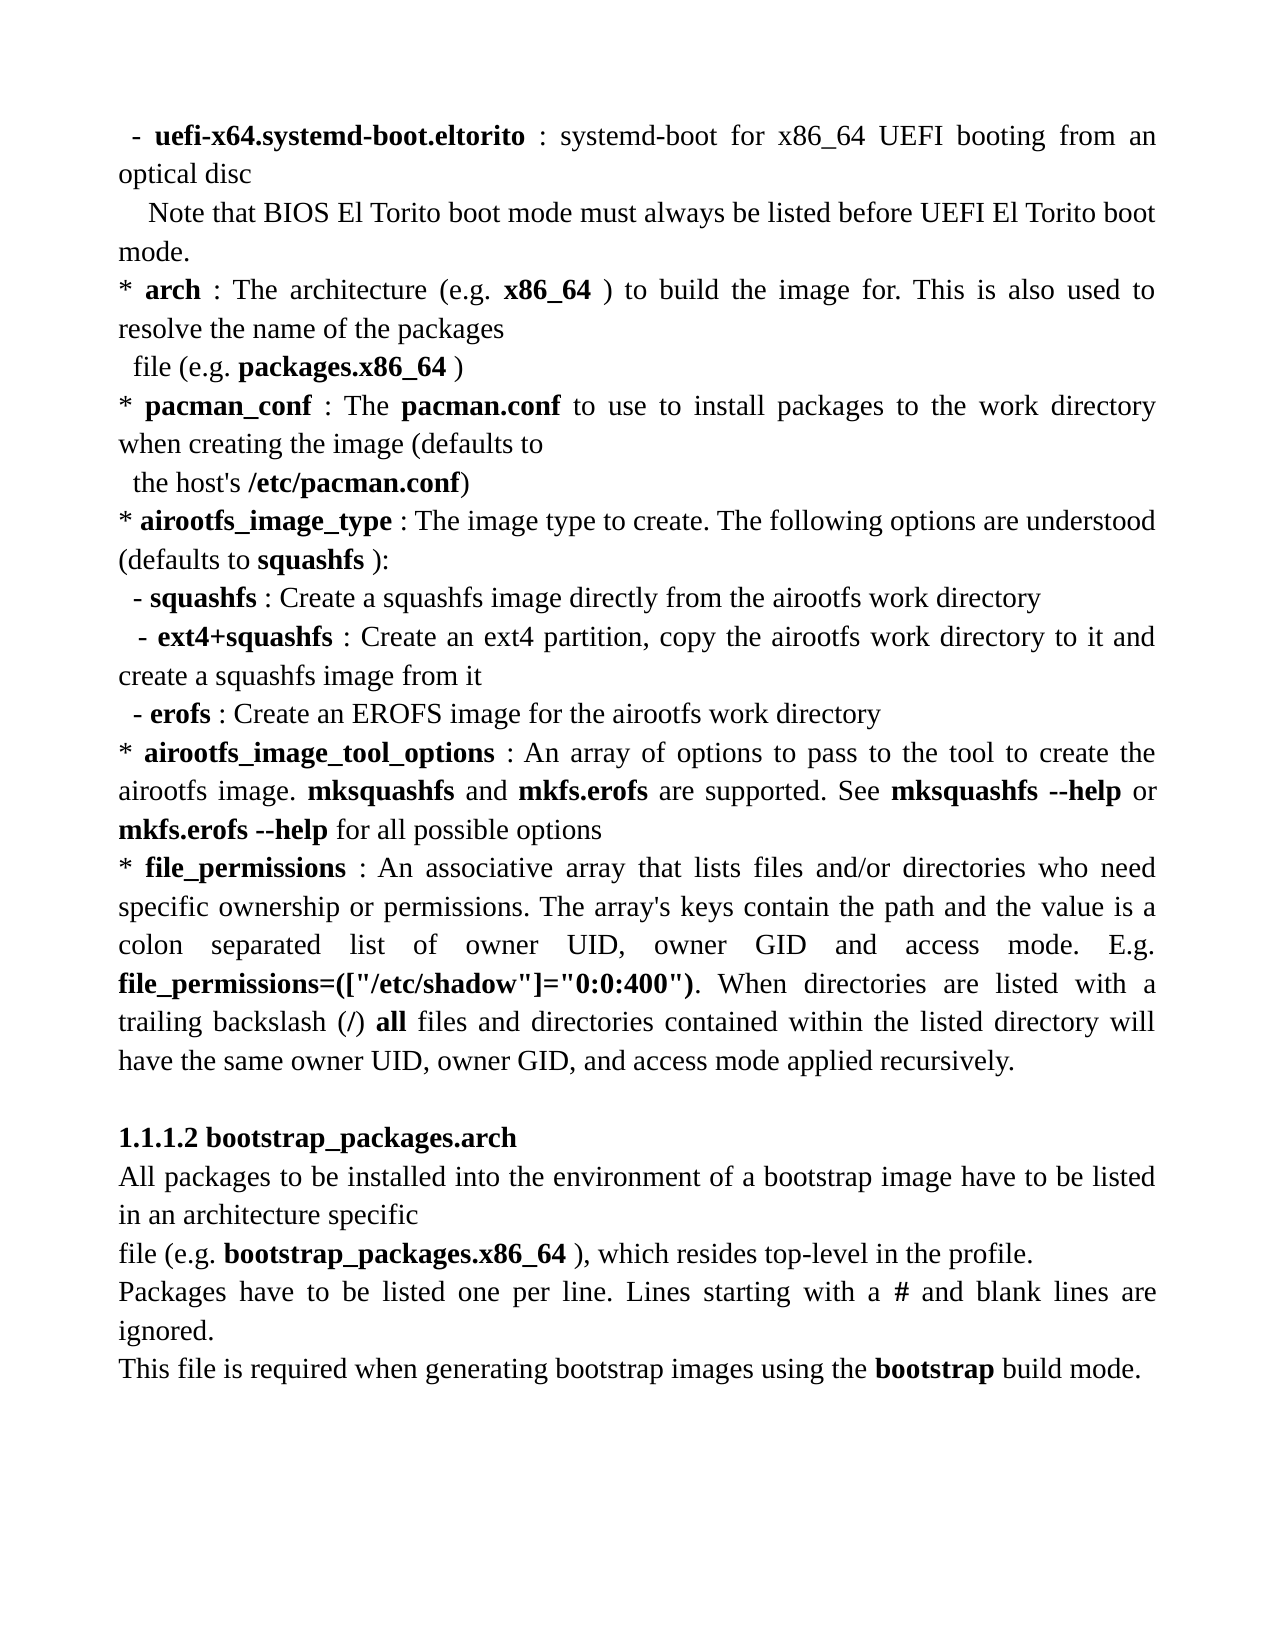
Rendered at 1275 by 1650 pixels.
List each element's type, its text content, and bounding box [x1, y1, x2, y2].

text - ext4+squashfs : Create an ext4 partition, copy the airootfs work directory to it and create a squashfs image from it [118, 619, 1157, 691]
text Note that BIOS El Torito boot mode must always be listed before UEFI El Torito boot mode. [118, 195, 1157, 267]
text Packages have to be listed one per line. Lines starting with a # and blank lines are ignored. [118, 1274, 1157, 1346]
text * file_permissions : An associative array that lists files and/or directories who need specific ownership or permissions. The array's keys contain the path and the value is a colon separated list of owner UID, owner GID and access mode. E.g. file_permissions=(["/etc/shadow"]="0:0:400"). When directories are listed with a trailing backslash (/) all files and directories contained within the listed directory will have the same owner UID, owner GID, and access mode applied recursively. [118, 850, 1157, 1077]
text * airootfs_image_tool_options : An array of options to pass to the tool to create the airootfs image. mksquashfs and mkfs.erofs are supported. See mksquashfs --help or mkfs.erofs --help for all possible options [118, 735, 1157, 845]
text the host's /etc/pacman.conf) [118, 465, 1157, 498]
text - erofs : Create an EROFS image for the airootfs work directory [118, 696, 1157, 730]
text 1.1.1.2 bootstrap_packages.arch [118, 1120, 1157, 1154]
text file (e.g. packages.x86_64 ) [118, 349, 1157, 383]
text All packages to be installed into the environment of a bootstrap image have to be listed in an architecture specific [118, 1159, 1157, 1231]
text * airootfs_image_type : The image type to create. The following options are understood (defaults to squashfs ): [118, 503, 1157, 576]
text This file is required when generating bootstrap images using the bootstrap build mode. [118, 1351, 1157, 1385]
text * pacman_conf : The pacman.conf to use to install packages to the work directory when creating the image (defaults to [118, 388, 1157, 460]
text - squashfs : Create a squashfs image directly from the airootfs work directory [118, 581, 1157, 614]
text - uefi-x64.systemd-boot.eltorito : systemd-boot for x86_64 UEFI booting from an optical disc [118, 118, 1157, 190]
text * arch : The architecture (e.g. x86_64 ) to build the image for. This is also used to resolve the name of the packages [118, 272, 1157, 344]
text file (e.g. bootstrap_packages.x86_64 ), which resides top-level in the profile. [118, 1236, 1157, 1269]
